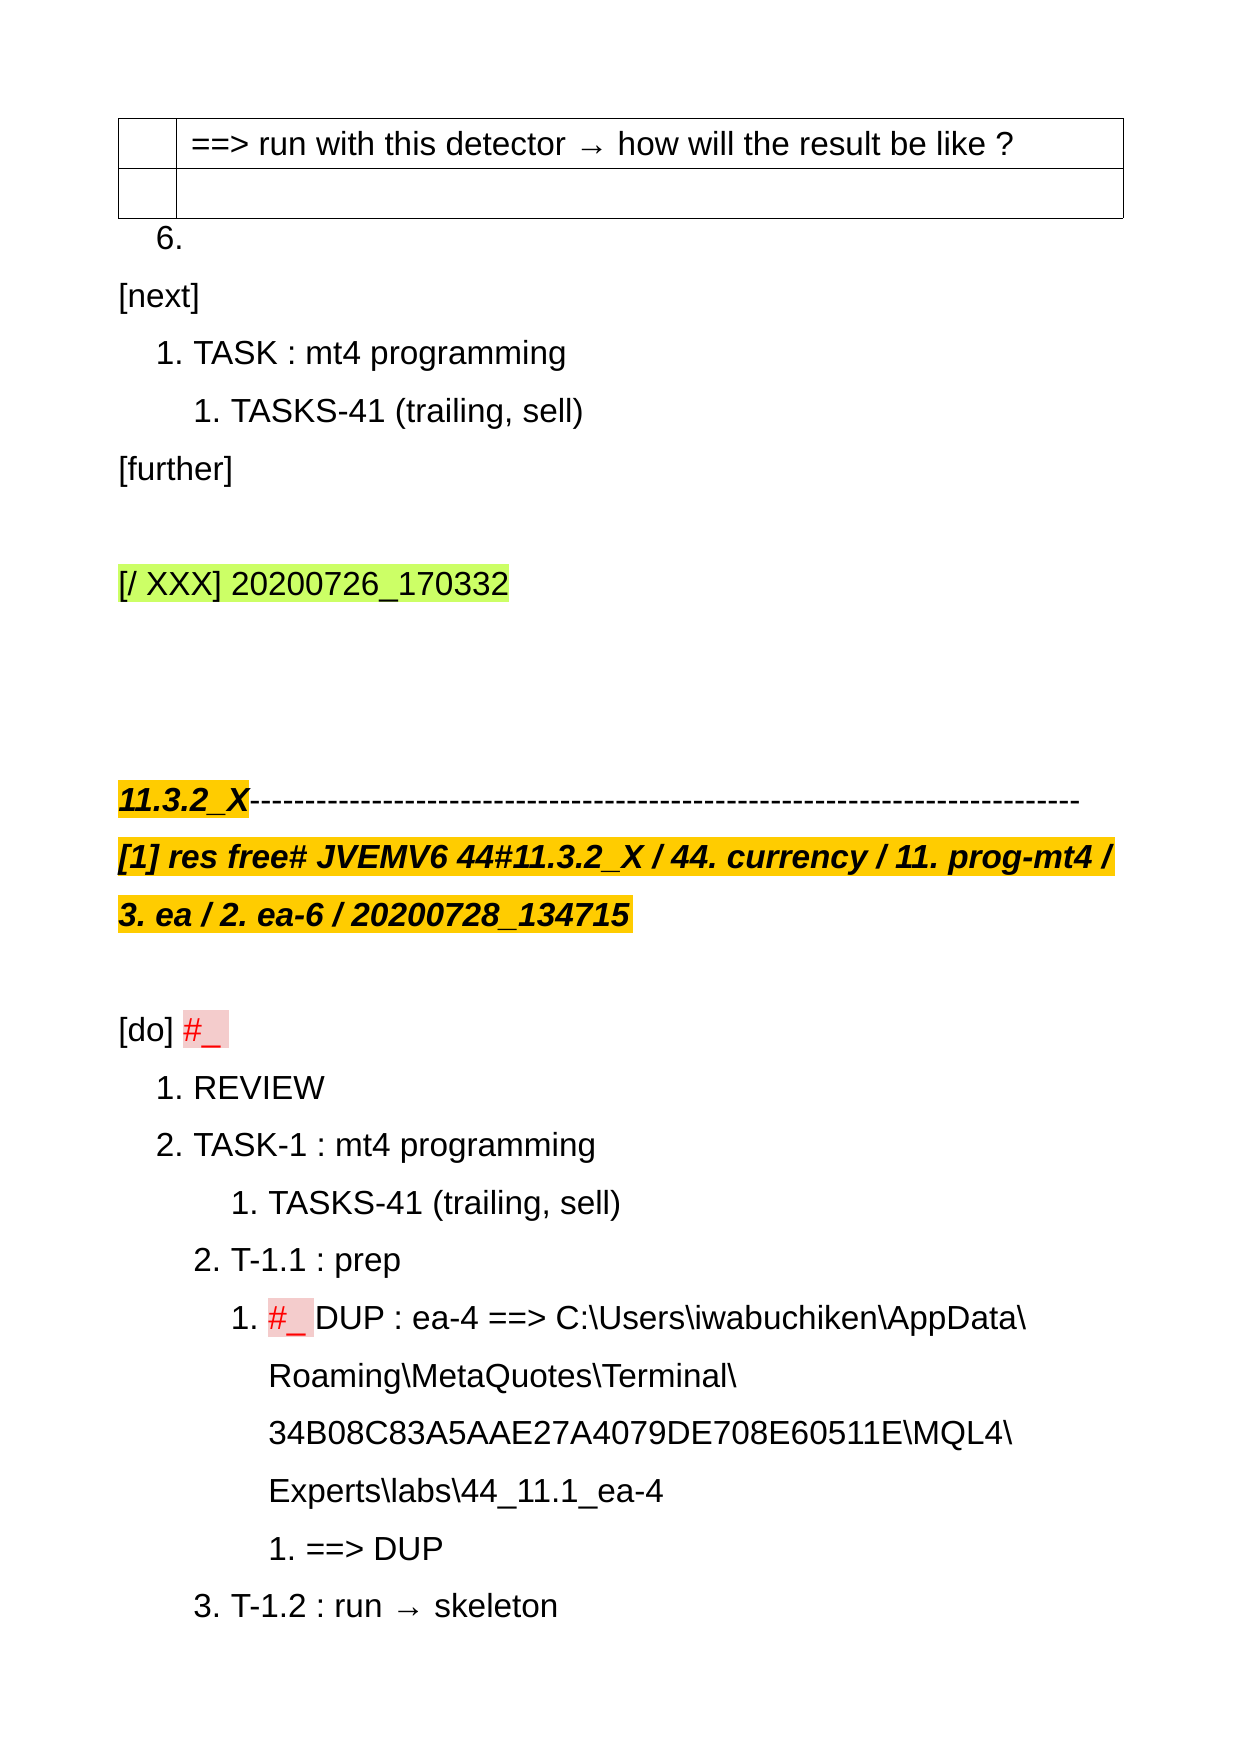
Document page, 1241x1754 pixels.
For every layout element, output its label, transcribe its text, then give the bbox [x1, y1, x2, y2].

text [next] [118, 276, 1122, 314]
list TASK : mt4 programming [156, 333, 1122, 372]
table_cell [177, 169, 1123, 218]
list TASK-1 : mt4 programming [156, 1125, 1122, 1164]
list T-1.1 : prep [193, 1241, 1122, 1279]
table_header ==> run with this detector → how will the result be like ? [177, 119, 1123, 168]
list REVIEW [156, 1068, 1122, 1106]
list TASKS-41 (trailing, sell) [231, 1183, 1122, 1221]
table_header [119, 119, 176, 168]
list T-1.2 : run → skeleton [193, 1586, 1122, 1624]
text 11.3.2_X--------------------------------------------------------------------------- [118, 780, 1122, 818]
list #_ DUP : ea-4 ==> C:\Users\iwabuchiken\AppData\Roaming\MetaQuotes\Terminal\34B08C83A5AAE27A4079DE708E60511E\MQL4\Experts\labs\44_11.1_ea-4 [231, 1298, 1122, 1509]
list ==> DUP [268, 1528, 1122, 1567]
text [do] #_ [118, 1010, 1122, 1048]
text [/ XXX] 20200726_170332 [118, 506, 1122, 602]
text [further] [118, 449, 1122, 487]
list TASKS-41 (trailing, sell) [193, 391, 1122, 429]
text [1] res free# JVEMV6 44#11.3.2_X / 44. currency / 11. prog-mt4 / 3. ea / 2. ea-6 / 20200728_134715 [118, 837, 1122, 933]
table_cell [119, 169, 176, 218]
